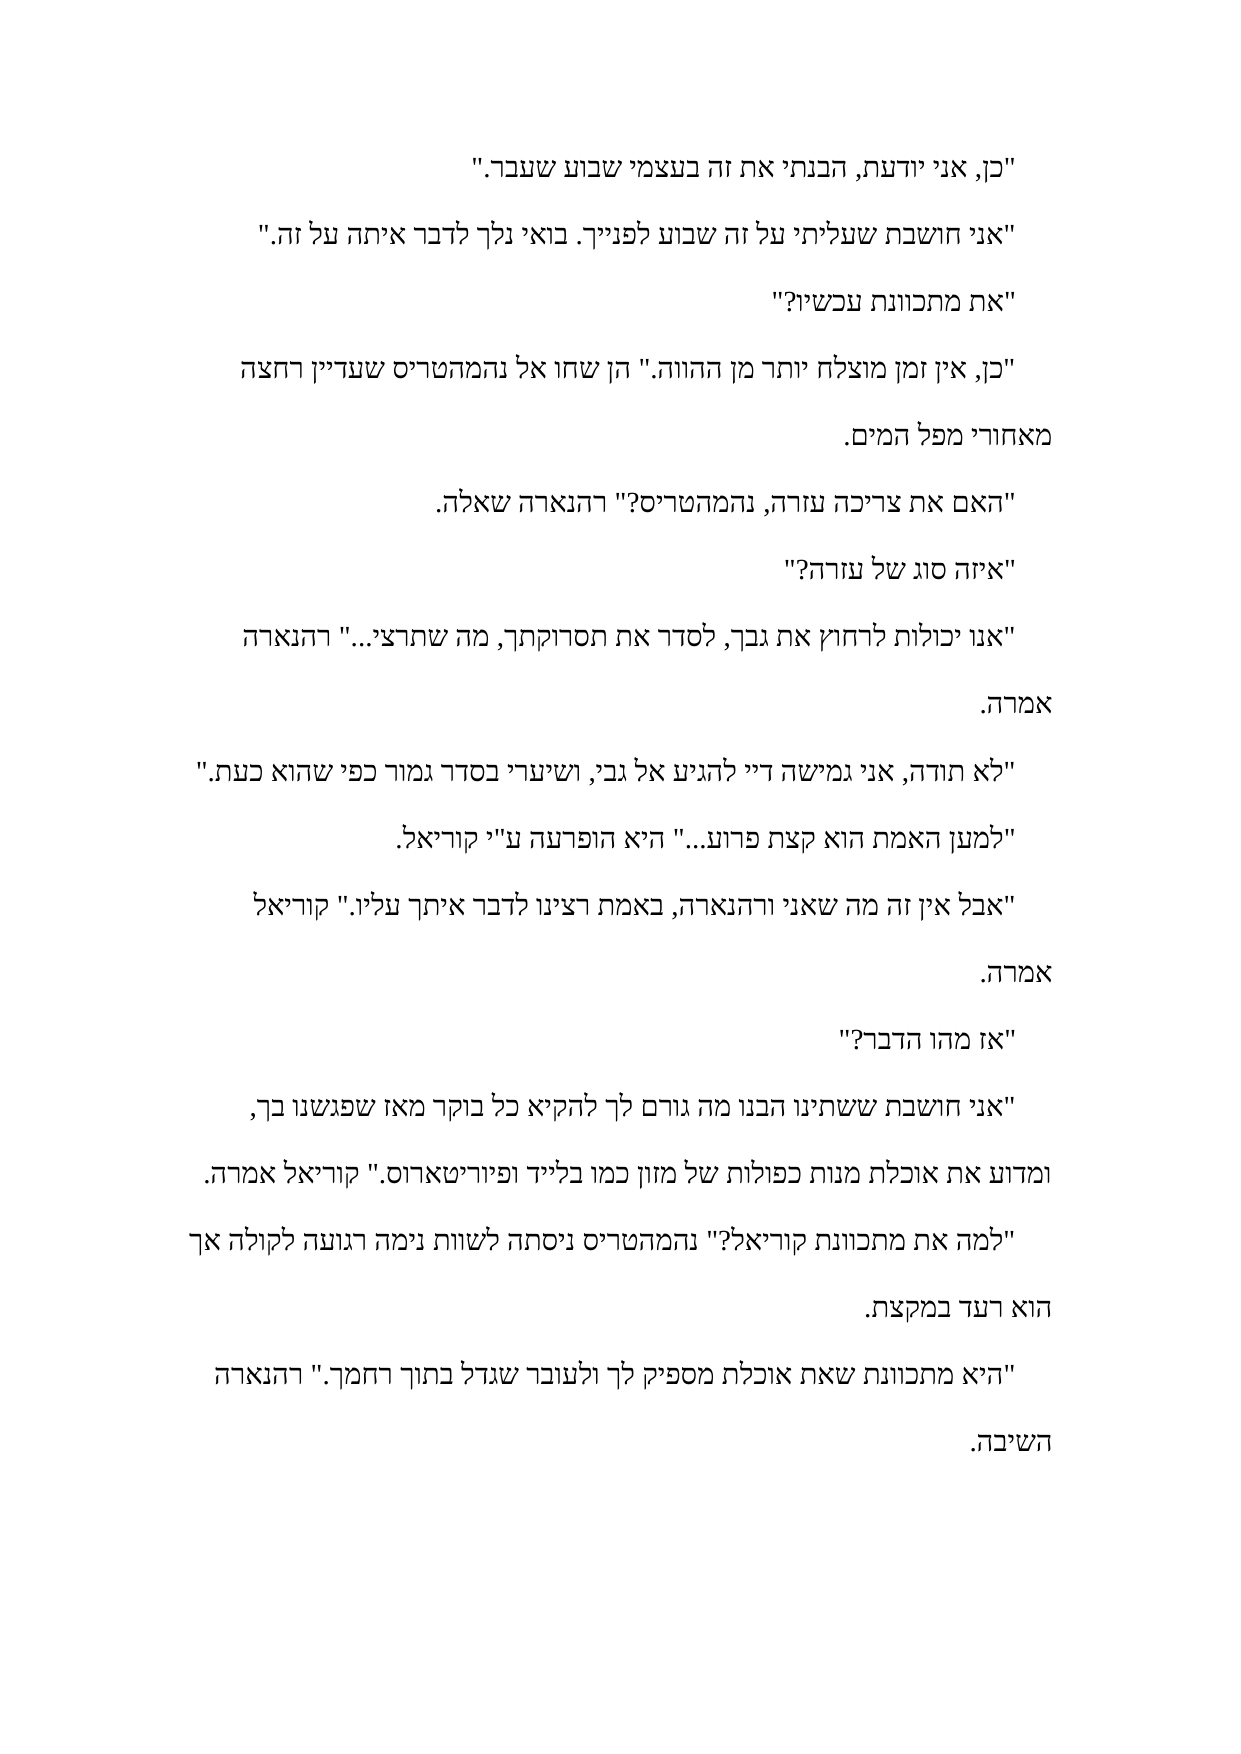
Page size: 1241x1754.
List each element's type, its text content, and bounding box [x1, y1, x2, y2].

text "היא מתכוונת שאת אוכלת מספיק לך ולעובר שגדל בתוך רחמך." רהנארה השיבה. [187, 1357, 1053, 1458]
text "לא תודה, אני גמישה דיי להגיע אל גבי, ושיערי בסדר גמור כפי שהוא כעת." [187, 754, 1053, 787]
text "למען האמת הוא קצת פרוע..." היא הופרעה ע"י קוריאל. [187, 821, 1053, 854]
text "כן, אין זמן מוצלח יותר מן ההווה." הן שחו אל נהמהטריס שעדיין רחצה מאחורי מפל המים. [187, 351, 1053, 452]
text "אבל אין זה מה שאני ורהנארה, באמת רצינו לדבר איתך עליו." קוריאל אמרה. [187, 888, 1053, 988]
text "אנו יכולות לרחוץ את גבך, לסדר את תסרוקתך, מה שתרצי..." רהנארה אמרה. [187, 619, 1053, 720]
text "כן, אני יודעת, הבנתי את זה בעצמי שבוע שעבר." [187, 150, 1053, 183]
text "איזה סוג של עזרה?" [187, 552, 1053, 586]
text "אז מהו הדבר?" [187, 1022, 1053, 1056]
text "את מתכוונת עכשיו?" [187, 284, 1053, 318]
text "האם את צריכה עזרה, נהמהטריס?" רהנארה שאלה. [187, 485, 1053, 519]
text "למה את מתכוונת קוריאל?" נהמהטריס ניסתה לשוות נימה רגועה לקולה אך הוא רעד במקצת. [187, 1223, 1053, 1324]
text "אני חושבת שעליתי על זה שבוע לפנייך. בואי נלך לדבר איתה על זה." [187, 217, 1053, 251]
text "אני חושבת ששתינו הבנו מה גורם לך להקיא כל בוקר מאז שפגשנו בך, ומדוע את אוכלת מנות כפולות של מזון כמו בלייד ופיוריטארוס." קוריאל אמרה. [187, 1089, 1053, 1190]
